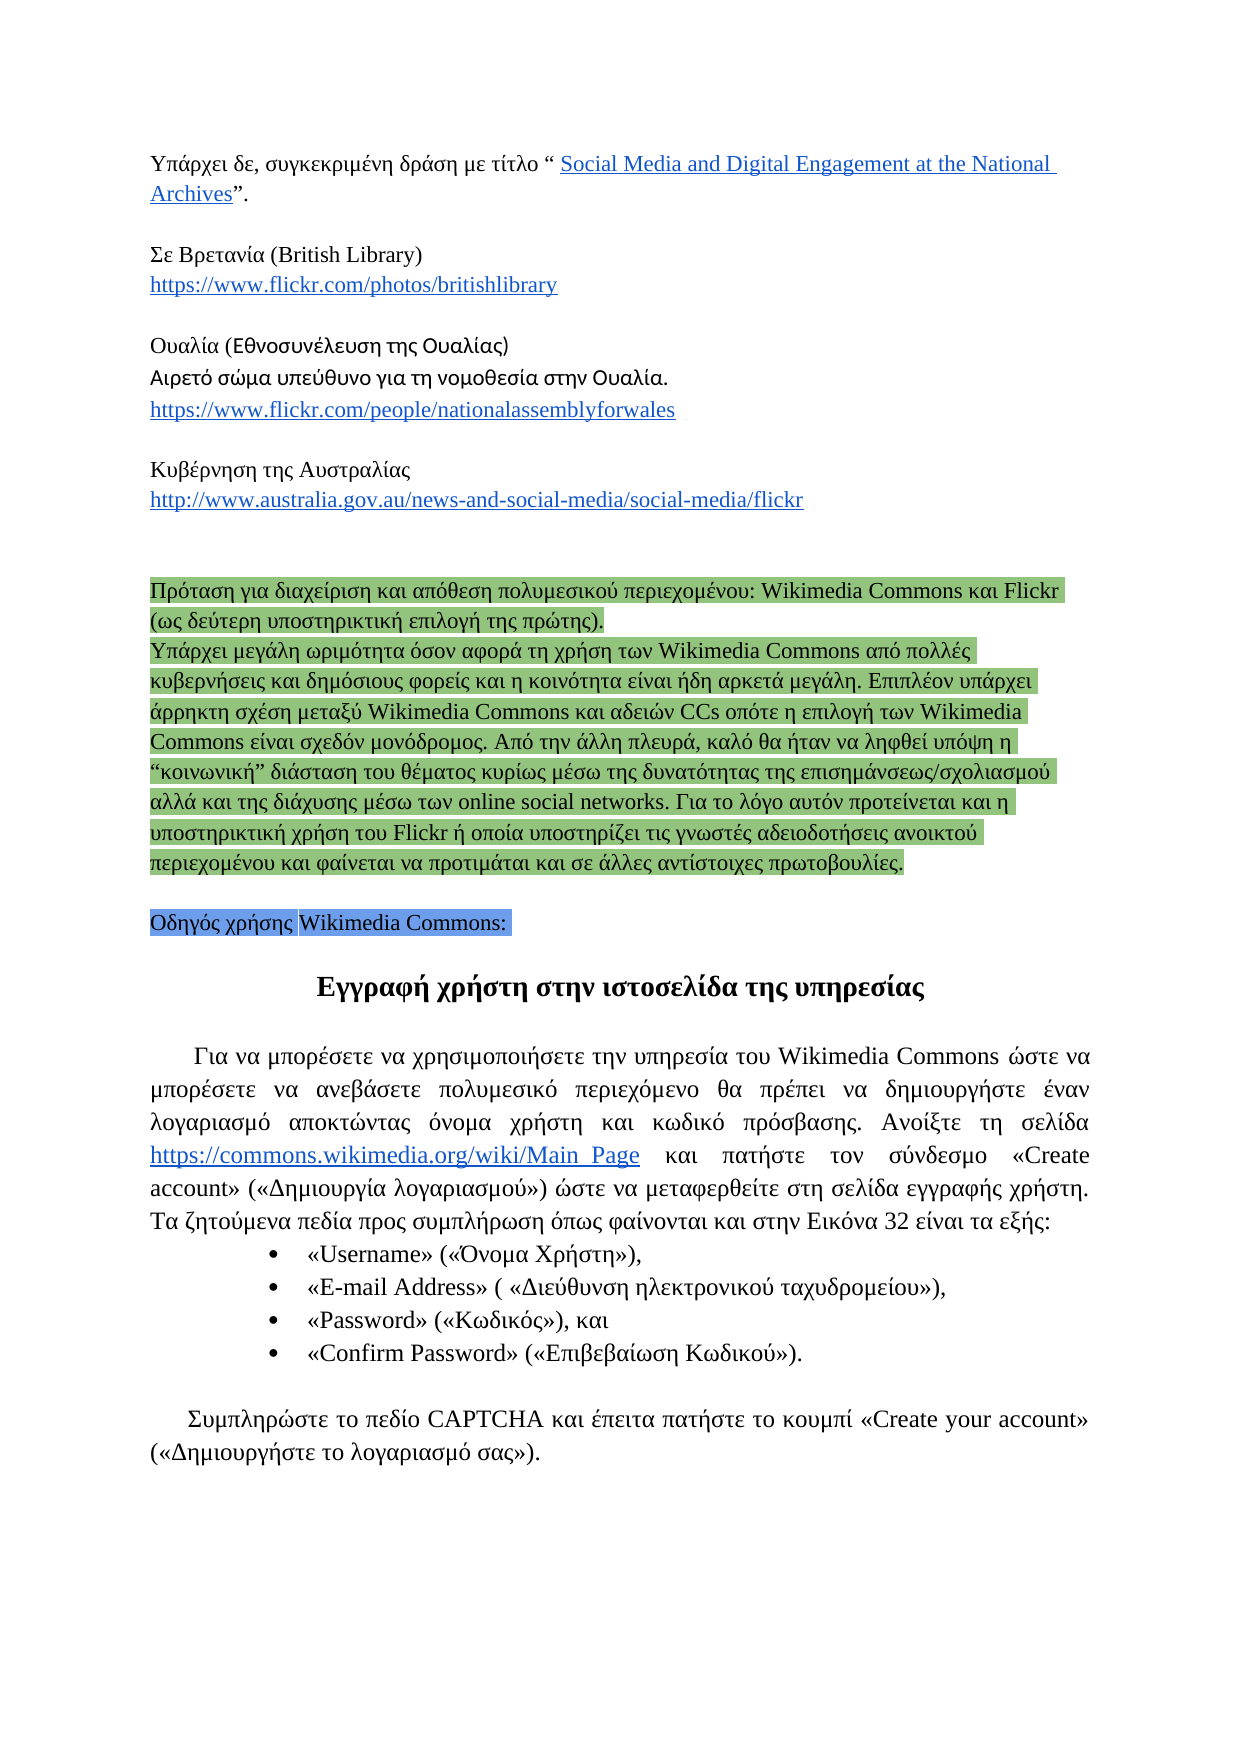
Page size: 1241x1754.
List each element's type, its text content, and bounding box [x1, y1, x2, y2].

list «Password» («Κωδικός»), και [269, 1305, 1091, 1334]
list «Confirm Password» («Επιβεβαίωση Κωδικού»). [269, 1338, 1091, 1367]
text https://www.flickr.com/photos/britishlibrary [150, 271, 1091, 297]
text Υπάρχει δε, συγκεκριμένη δράση με τίτλο “ Social Media and Digital Engagement at the National Archives”. [150, 150, 1091, 207]
text Συμπληρώστε το πεδίο CAPTCHA και έπειτα πατήστε το κουμπί «Create your account» («Δημιουργήστε το λογαριασμό σας»). [150, 1404, 1091, 1466]
text Σε Βρετανία (British Library) [150, 241, 1091, 267]
list «Username» («Όνομα Χρήστη»), [269, 1239, 1091, 1268]
text http://www.australia.gov.au/news-and-social-media/social-media/flickr [150, 486, 1091, 513]
text Υπάρχει μεγάλη ωριμότητα όσον αφορά τη χρήση των Wikimedia Commons από πολλές κυβερνήσεις και δημόσιους φορείς και η κοινότητα είναι ήδη αρκετά μεγάλη. Επιπλέον υπάρχει άρρηκτη σχέση μεταξύ Wikimedia Commons και αδειών CCs οπότε η επιλογή των Wikimedia Commons είναι σχεδόν μονόδρομος. Από την άλλη πλευρά, καλό θα ήταν να ληφθεί υπόψη η “κοινωνική” διάσταση του θέματος κυρίως μέσω της δυνατότητας της επισημάνσεως/σχολιασμού αλλά και της διάχυσης μέσω των online social networks. Για το λόγο αυτόν προτείνεται και η υποστηρικτική χρήση του Flickr ή οποία υποστηρίζει τις γνωστές αδειοδοτήσεις ανοικτού περιεχομένου και φαίνεται να προτιμάται και σε άλλες αντίστοιχες πρωτοβουλίες. [150, 637, 1091, 875]
text https://www.flickr.com/people/nationalassemblyforwales [150, 396, 1091, 422]
text Οδηγός χρήσης Wikimedia Commons: [150, 909, 1091, 936]
text Πρόταση για διαχείριση και απόθεση πολυμεσικού περιεχομένου: Wikimedia Commons και Flickr (ως δεύτερη υποστηρικτική επιλογή της πρώτης). [150, 577, 1091, 633]
list «E-mail Address» ( «Διεύθυνση ηλεκτρονικού ταχυδρομείου»), [269, 1272, 1091, 1301]
text Εγγραφή χρήστη στην ιστοσελίδα της υπηρεσίας [150, 969, 1091, 1003]
text Ουαλία (Εθνοσυνέλευση της Ουαλίας) [150, 331, 1091, 359]
text Κυβέρνηση της Αυστραλίας [150, 456, 1091, 482]
text Για να μπορέσετε να χρησιμοποιήσετε την υπηρεσία του Wikimedia Commons ώστε να μπορέσετε να ανεβάσετε πολυμεσικό περιεχόμενο θα πρέπει να δημιουργήστε έναν λογαριασμό αποκτώντας όνομα χρήστη και κωδικό πρόσβασης. Ανοίξτε τη σελίδα https://commons.wikimedia.org/wiki/Main_Page και πατήστε τον σύνδεσμο «Create account» («Δημιουργία λογαριασμού») ώστε να μεταφερθείτε στη σελίδα εγγραφής χρήστη. Τα ζητούμενα πεδία προς συμπλήρωση όπως φαίνονται και στην Εικόνα 32 είναι τα εξής: [150, 1041, 1091, 1235]
text Αιρετό σώμα υπεύθυνο για τη νομοθεσία στην Ουαλία. [150, 363, 1091, 391]
